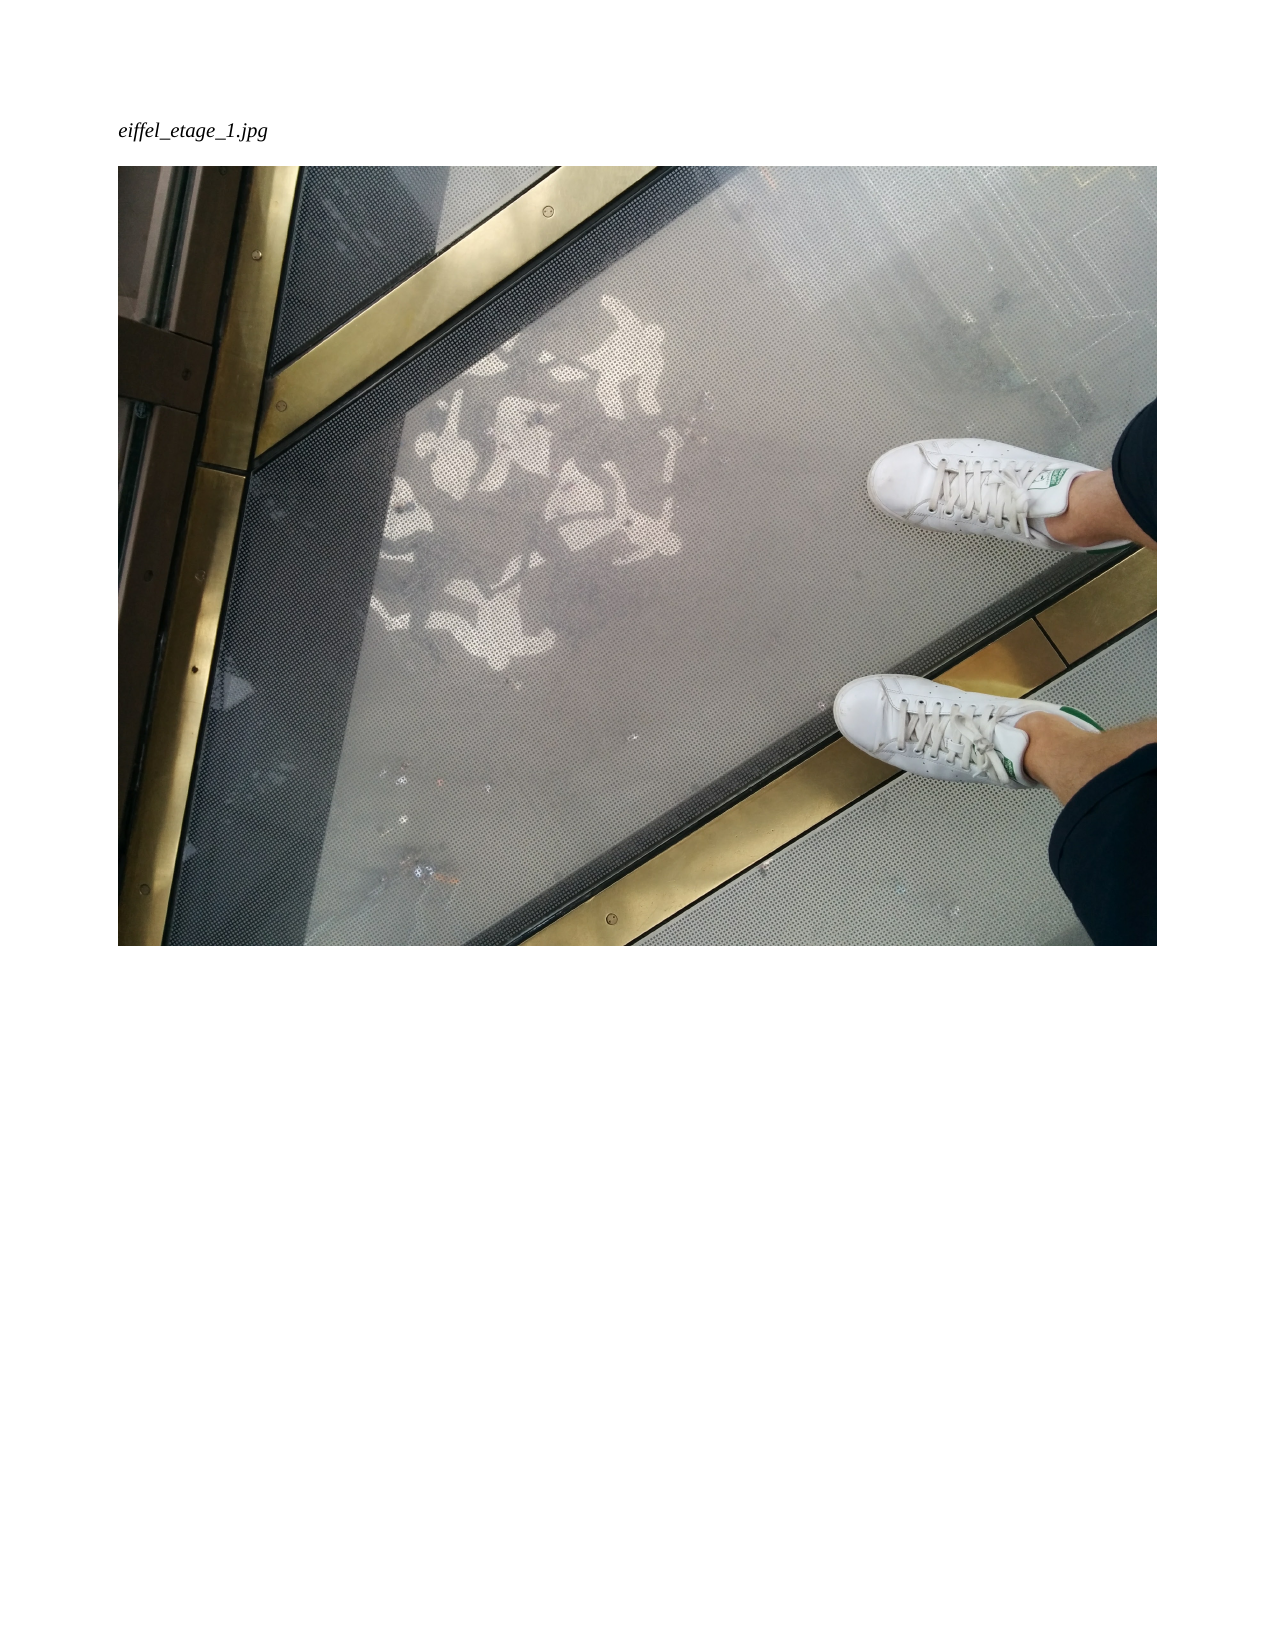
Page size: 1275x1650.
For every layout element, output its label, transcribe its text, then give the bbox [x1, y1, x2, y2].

picture [118, 166, 1157, 946]
text eiffel_etage_1.jpg [118, 118, 1157, 142]
